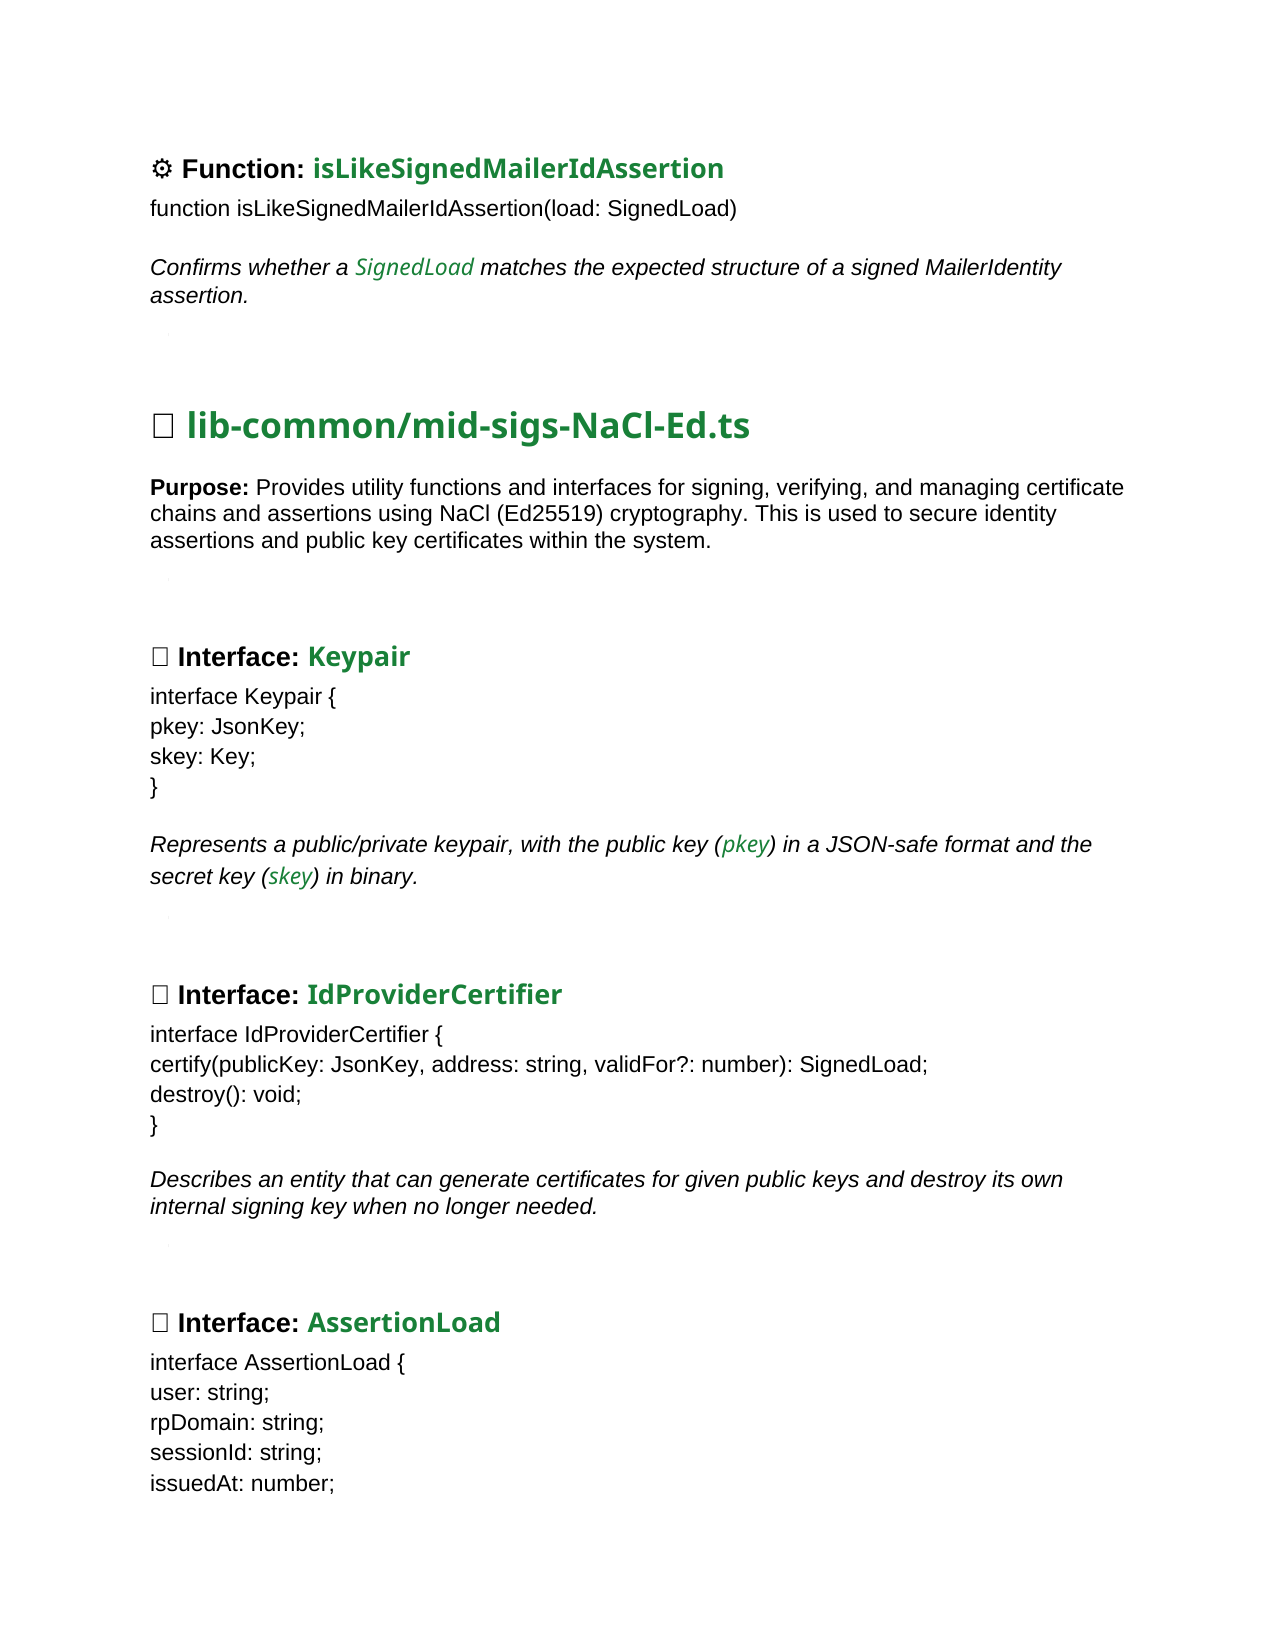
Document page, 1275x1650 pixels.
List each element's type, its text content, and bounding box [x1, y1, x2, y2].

text } [150, 1111, 1125, 1137]
subtitle ⚙️ Function: isLikeSignedMailerIdAssertion [150, 150, 1125, 187]
subtitle 🧩 Interface: IdProviderCertifier [150, 975, 1125, 1012]
text pkey: JsonKey; [150, 713, 1125, 739]
text Describes an entity that can generate certificates for given public keys and destroy its own internal signing key when no longer needed. [150, 1166, 1125, 1219]
text destroy(): void; [150, 1081, 1125, 1107]
text sessionId: string; [150, 1439, 1125, 1466]
text interface Keypair { [150, 683, 1125, 709]
text interface IdProviderCertifier { [150, 1021, 1125, 1047]
subtitle 📄 lib-common/mid-sigs-NaCl-Ed.ts [150, 401, 1125, 449]
text user: string; [150, 1379, 1125, 1405]
text rpDomain: string; [150, 1409, 1125, 1435]
text Confirms whether a SignedLoad matches the expected structure of a signed MailerIdentity assertion. [150, 250, 1125, 308]
text skey: Key; [150, 743, 1125, 769]
text interface AssertionLoad { [150, 1349, 1125, 1375]
text issuedAt: number; [150, 1469, 1125, 1496]
subtitle 🧩 Interface: AssertionLoad [150, 1303, 1125, 1340]
text } [150, 773, 1125, 799]
subtitle 🧩 Interface: Keypair [150, 637, 1125, 674]
text Purpose: Provides utility functions and interfaces for signing, verifying, and managing certificate chains and assertions using NaCl (Ed25519) cryptography. This is used to secure identity assertions and public key certificates within the system. [150, 474, 1125, 553]
text function isLikeSignedMailerIdAssertion(load: SignedLoad) [150, 195, 1125, 222]
text certify(publicKey: JsonKey, address: string, validFor?: number): SignedLoad; [150, 1051, 1125, 1077]
text Represents a public/private keypair, with the public key (pkey) in a JSON-safe format and the secret key (skey) in binary. [150, 828, 1125, 891]
